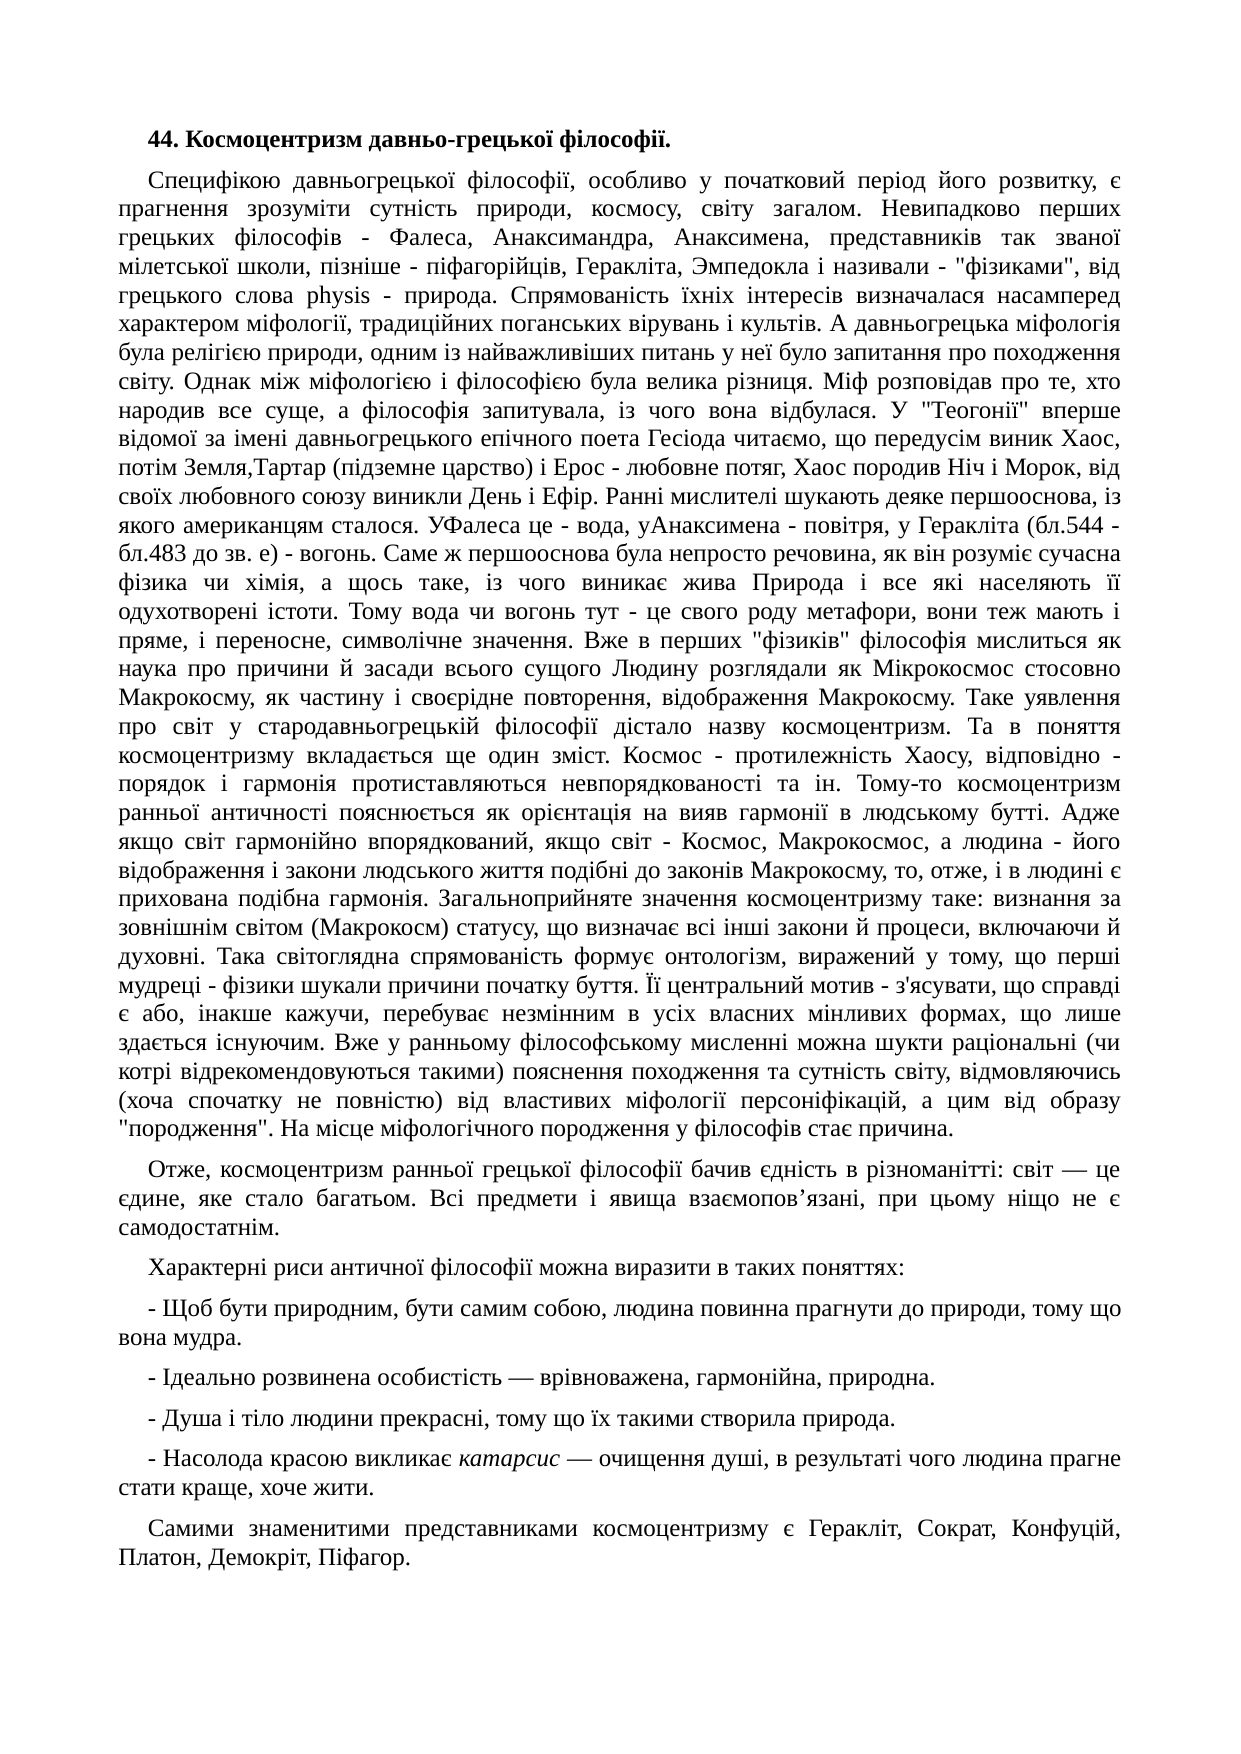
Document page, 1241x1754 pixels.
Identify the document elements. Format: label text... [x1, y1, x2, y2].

text Отже, космоцентризм ранньої грецької філософії бачив єдність в різноманітті: світ — це єдине, яке стало багатьом. Всі предмети і явища взаємопов’язані, при цьому ніщо не є самодостатнім. [118, 1154, 1122, 1240]
text Самими знаменитими представниками космоцентризму є Геракліт, Сократ, Конфуцій, Платон, Демокріт, Піфагор. [118, 1513, 1122, 1570]
text - Щоб бути природним, бути самим собою, людина повинна прагнути до природи, тому що вона мудра. [118, 1293, 1122, 1350]
text Характерні риси античної філософії можна виразити в таких поняттях: [118, 1252, 1122, 1281]
text 44. Космоцентризм давньо-грецької філософії. [118, 124, 1122, 153]
text Специфікою давньогрецької філософії, особливо у початковий період його розвитку, є прагнення зрозуміти сутність природи, космосу, світу загалом. Невипадково перших грецьких філософів - Фалеса, Анаксимандра, Анаксимена, представників так званої мілетської школи, пізніше - піфагорійців, Геракліта, Эмпедокла і називали - "фізиками", від грецького слова physis - природа. Спрямованість їхніх інтересів визначалася насамперед характером міфології, традиційних поганських вірувань і культів. А давньогрецька міфологія була релігією природи, одним із найважливіших питань у неї було запитання про походження світу. Однак між міфологією і філософією була велика різниця. Міф розповідав про те, хто народив все суще, а філософія запитувала, із чого вона відбулася. У "Теогонії" вперше відомої за імені давньогрецького епічного поета Гесіода читаємо, що передусім виник Хаос, потім Земля,Тартар (підземне царство) і Ерос - любовне потяг, Хаос породив Ніч і Морок, від своїх любовного союзу виникли День і Ефір. Ранні мислителі шукають деяке першооснова, із якого американцям сталося. УФалеса це - вода, уАнаксимена - повітря, у Геракліта (бл.544 -бл.483 до зв. е) - вогонь. Саме ж першооснова була непросто речовина, як він розуміє сучасна фізика чи хімія, а щось таке, із чого виникає жива Природа і все які населяють її одухотворені істоти. Тому вода чи вогонь тут - це свого роду метафори, вони теж мають і пряме, і переносне, символічне значення. Вже в перших "фізиків" філософія мислиться як наука про причини й засади всього сущого Людину розглядали як Мікрокосмос стосовно Макрокосму, як частину і своєрідне повторення, відображення Макрокосму. Таке уявлення про світ у стародавньогрецькій філософії дістало назву космоцентризм. Та в поняття космоцентризму вкладається ще один зміст. Космос - протилежність Хаосу, відповідно - порядок і гармонія протиставляються невпорядкованості та ін. Тому-то космоцентризм ранньої античності пояснюється як орієнтація на вияв гармонії в людському бутті. Адже якщо світ гармонійно впорядкований, якщо світ - Космос, Макрокосмос, а людина - його відображення і закони людського життя подібні до законів Макрокосму, то, отже, і в людині є прихована подібна гармонія. Загальноприйняте значення космоцентризму таке: визнання за зовнішнім світом (Макрокосм) статусу, що визначає всі інші закони й процеси, включаючи й духовні. Така світоглядна спрямованість формує онтологізм, виражений у тому, що перші мудреці - фізики шукали причини початку буття. Її центральний мотив - з'ясувати, що справді є або, інакше кажучи, перебуває незмінним в усіх власних мінливих формах, що лише здається існуючим. Вже у ранньому філософському мисленні можна шукти раціональні (чи котрі відрекомендовуються такими) пояснення походження та сутність світу, відмовляючись (хоча спочатку не повністю) від властивих міфології персоніфікацій, а цим від образу "породження". На місце міфологічного породження у філософів стає причина. [118, 165, 1122, 1142]
text - Душа і тіло людини прекрасні, тому що їх такими створила природа. [118, 1403, 1122, 1432]
text - Ідеально розвинена особистість — врівноважена, гармонійна, природна. [118, 1362, 1122, 1391]
text - Насолода красою викликає катарсис — очищення душі, в результаті чого людина прагне стати краще, хоче жити. [118, 1443, 1122, 1501]
